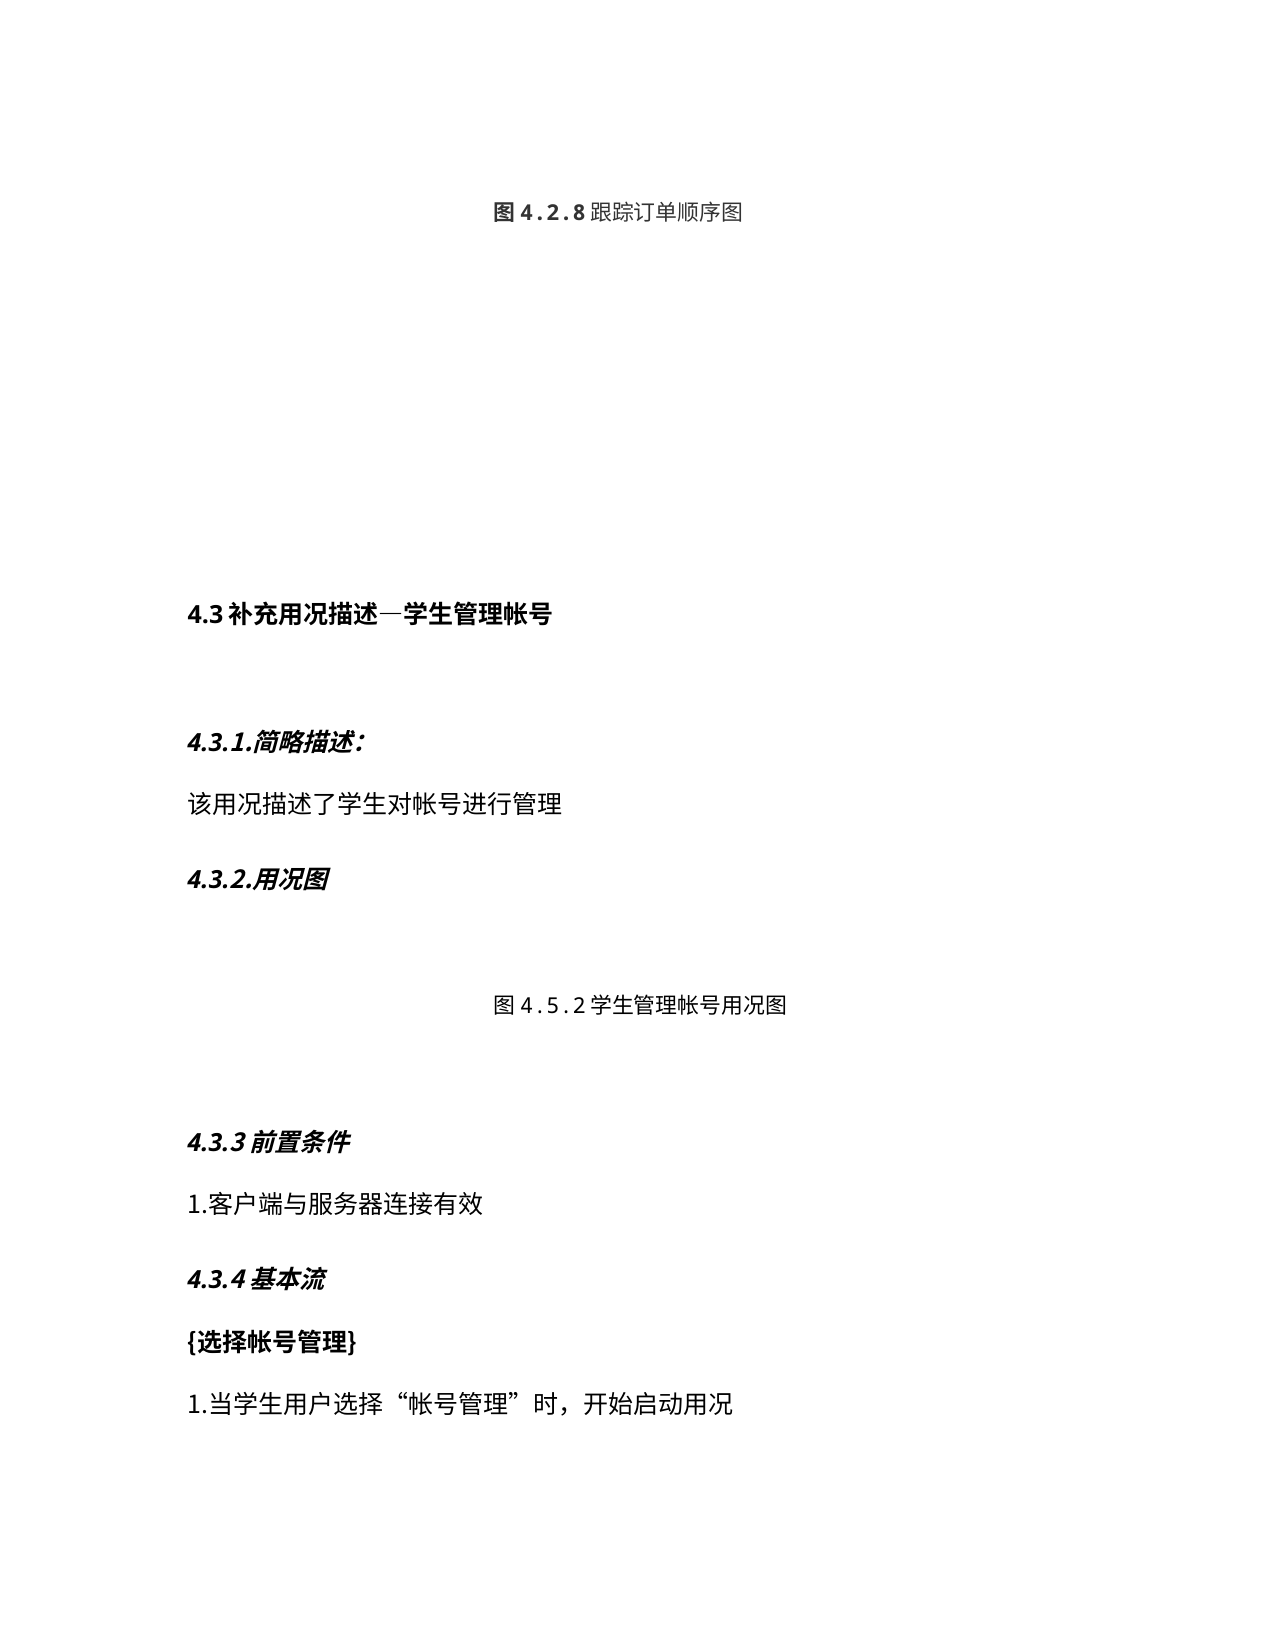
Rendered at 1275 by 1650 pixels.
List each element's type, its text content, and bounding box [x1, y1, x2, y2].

subtitle 4.3补充用况描述—学生管理帐号 [187, 571, 1087, 633]
text 该用况描述了学生对帐号进行管理 [187, 761, 1087, 824]
text 图4.2.8跟踪订单顺序图 [187, 169, 1087, 231]
subtitle 4.3.1.简略描述： [187, 699, 1087, 761]
subtitle 4.3.2.用况图 [187, 836, 1087, 899]
subtitle 4.3.4基本流 [187, 1236, 1087, 1299]
text 图4.5.2学生管理帐号用况图 [187, 961, 1087, 1024]
text 1.客户端与服务器连接有效 [187, 1161, 1087, 1224]
subtitle 4.3.3前置条件 [187, 1099, 1087, 1161]
text 1.当学生用户选择“帐号管理”时，开始启动用况 [187, 1361, 1087, 1424]
text {选择帐号管理} [187, 1299, 1087, 1361]
